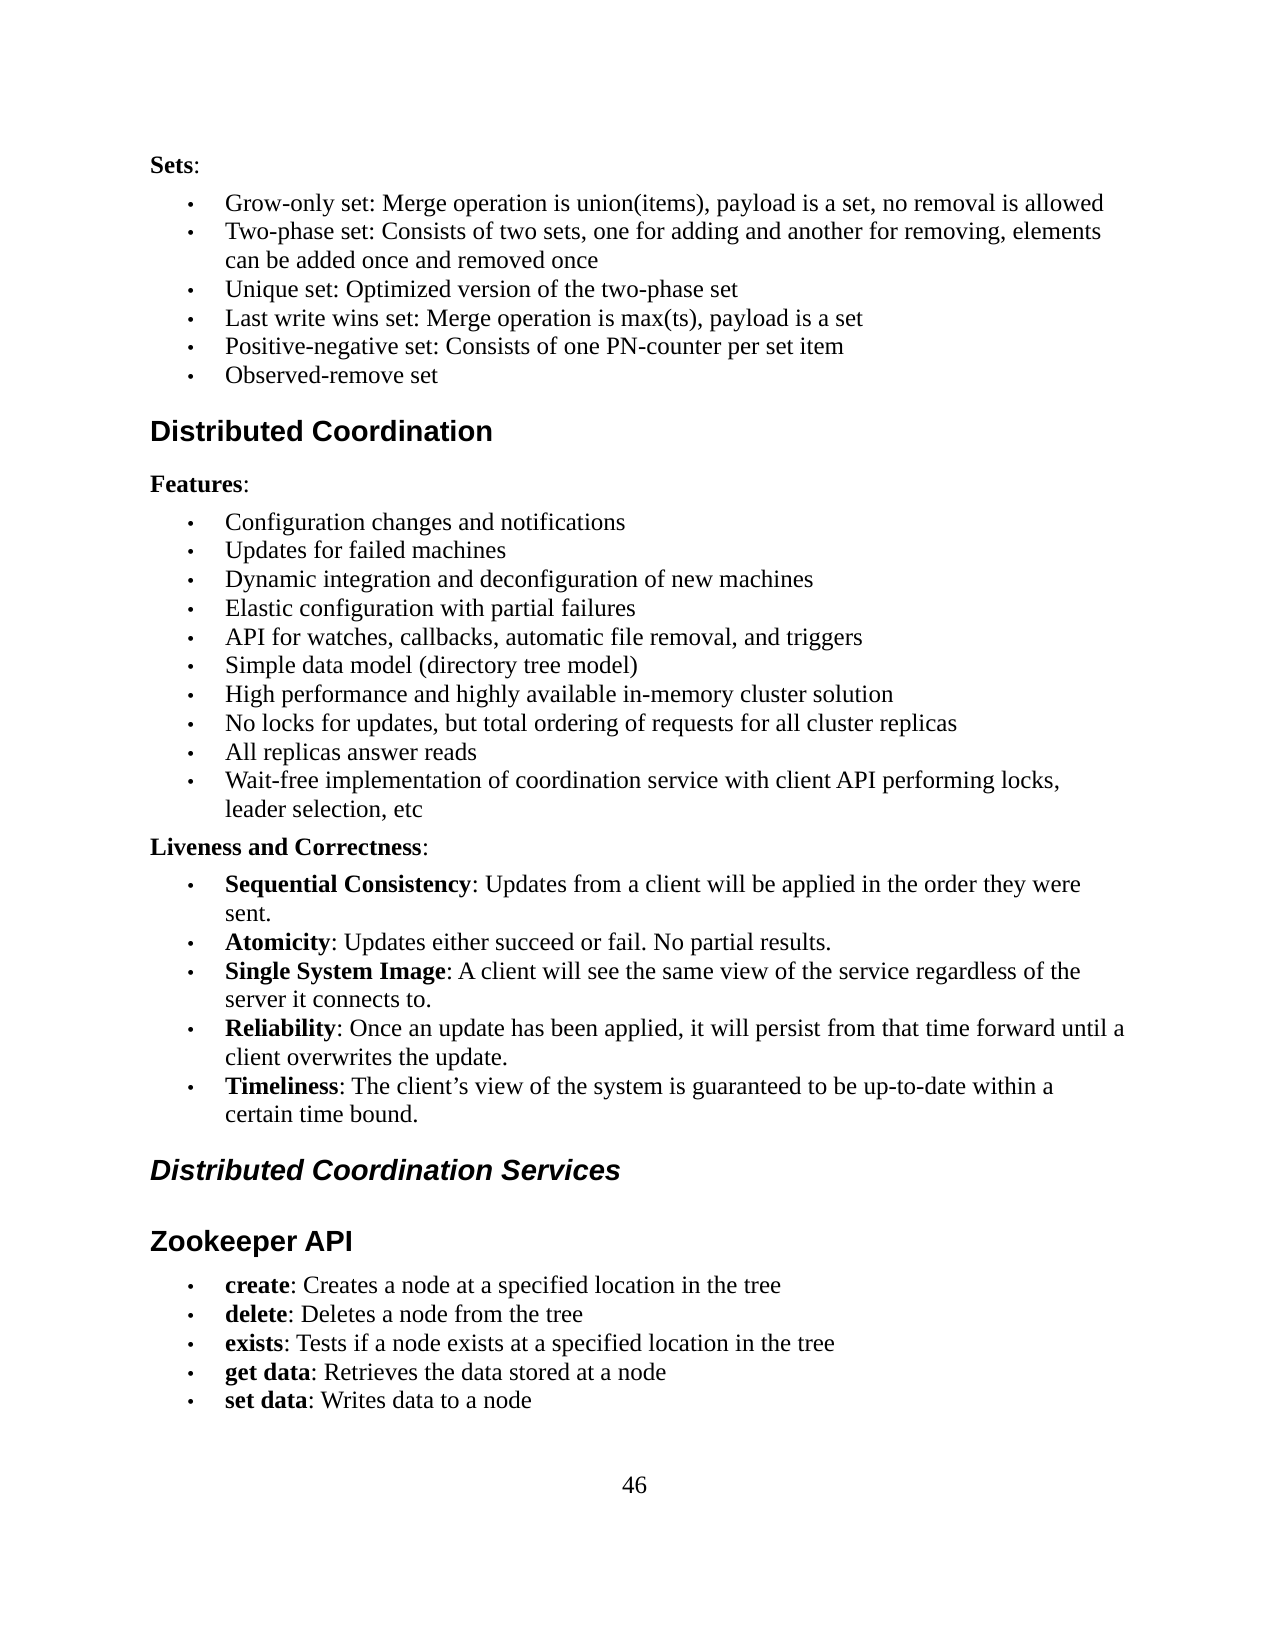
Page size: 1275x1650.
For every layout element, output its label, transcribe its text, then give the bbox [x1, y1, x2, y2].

list No locks for updates, but total ordering of requests for all cluster replicas [187, 708, 1125, 737]
list Last write wins set: Merge operation is max(ts), payload is a set [187, 303, 1125, 331]
list Two-phase set: Consists of two sets, one for adding and another for removing, elements can be added once and removed once [187, 216, 1125, 274]
subtitle Distributed Coordination Services [150, 1153, 1125, 1187]
list All replicas answer reads [187, 737, 1125, 765]
list Reliability: Once an update has been applied, it will persist from that time forward until a client overwrites the update. [187, 1013, 1125, 1071]
subtitle Zookeeper API [150, 1224, 1125, 1258]
list Single System Image: A client will see the same view of the service regardless of the server it connects to. [187, 956, 1125, 1013]
list Unique set: Optimized version of the two-phase set [187, 274, 1125, 303]
list get data: Retrieves the data stored at a node [187, 1357, 1125, 1385]
text Features: [150, 469, 1125, 498]
list Configuration changes and notifications [187, 507, 1125, 535]
subtitle Distributed Coordination [150, 414, 1125, 447]
list create: Creates a node at a specified location in the tree [187, 1270, 1125, 1299]
list Elastic configuration with partial failures [187, 593, 1125, 622]
list Atomicity: Updates either succeed or fail. No partial results. [187, 927, 1125, 956]
list Simple data model (directory tree model) [187, 650, 1125, 679]
list Sequential Consistency: Updates from a client will be applied in the order they were sent. [187, 869, 1125, 927]
text Liveness and Correctness: [150, 832, 1125, 861]
list High performance and highly available in-memory cluster solution [187, 679, 1125, 708]
list Observed-remove set [187, 360, 1125, 389]
list Dynamic integration and deconfiguration of new machines [187, 564, 1125, 593]
list delete: Deletes a node from the tree [187, 1299, 1125, 1328]
list Wait-free implementation of coordination service with client API performing locks, leader selection, etc [187, 765, 1125, 823]
list Positive-negative set: Consists of one PN-counter per set item [187, 331, 1125, 360]
list set data: Writes data to a node [187, 1385, 1125, 1414]
text Sets: [150, 150, 1125, 179]
list Grow-only set: Merge operation is union(items), payload is a set, no removal is allowed [187, 188, 1125, 216]
list API for watches, callbacks, automatic file removal, and triggers [187, 622, 1125, 650]
list exists: Tests if a node exists at a specified location in the tree [187, 1328, 1125, 1357]
list Updates for failed machines [187, 535, 1125, 564]
list Timeliness: The client’s view of the system is guaranteed to be up-to-date within a certain time bound. [187, 1071, 1125, 1128]
